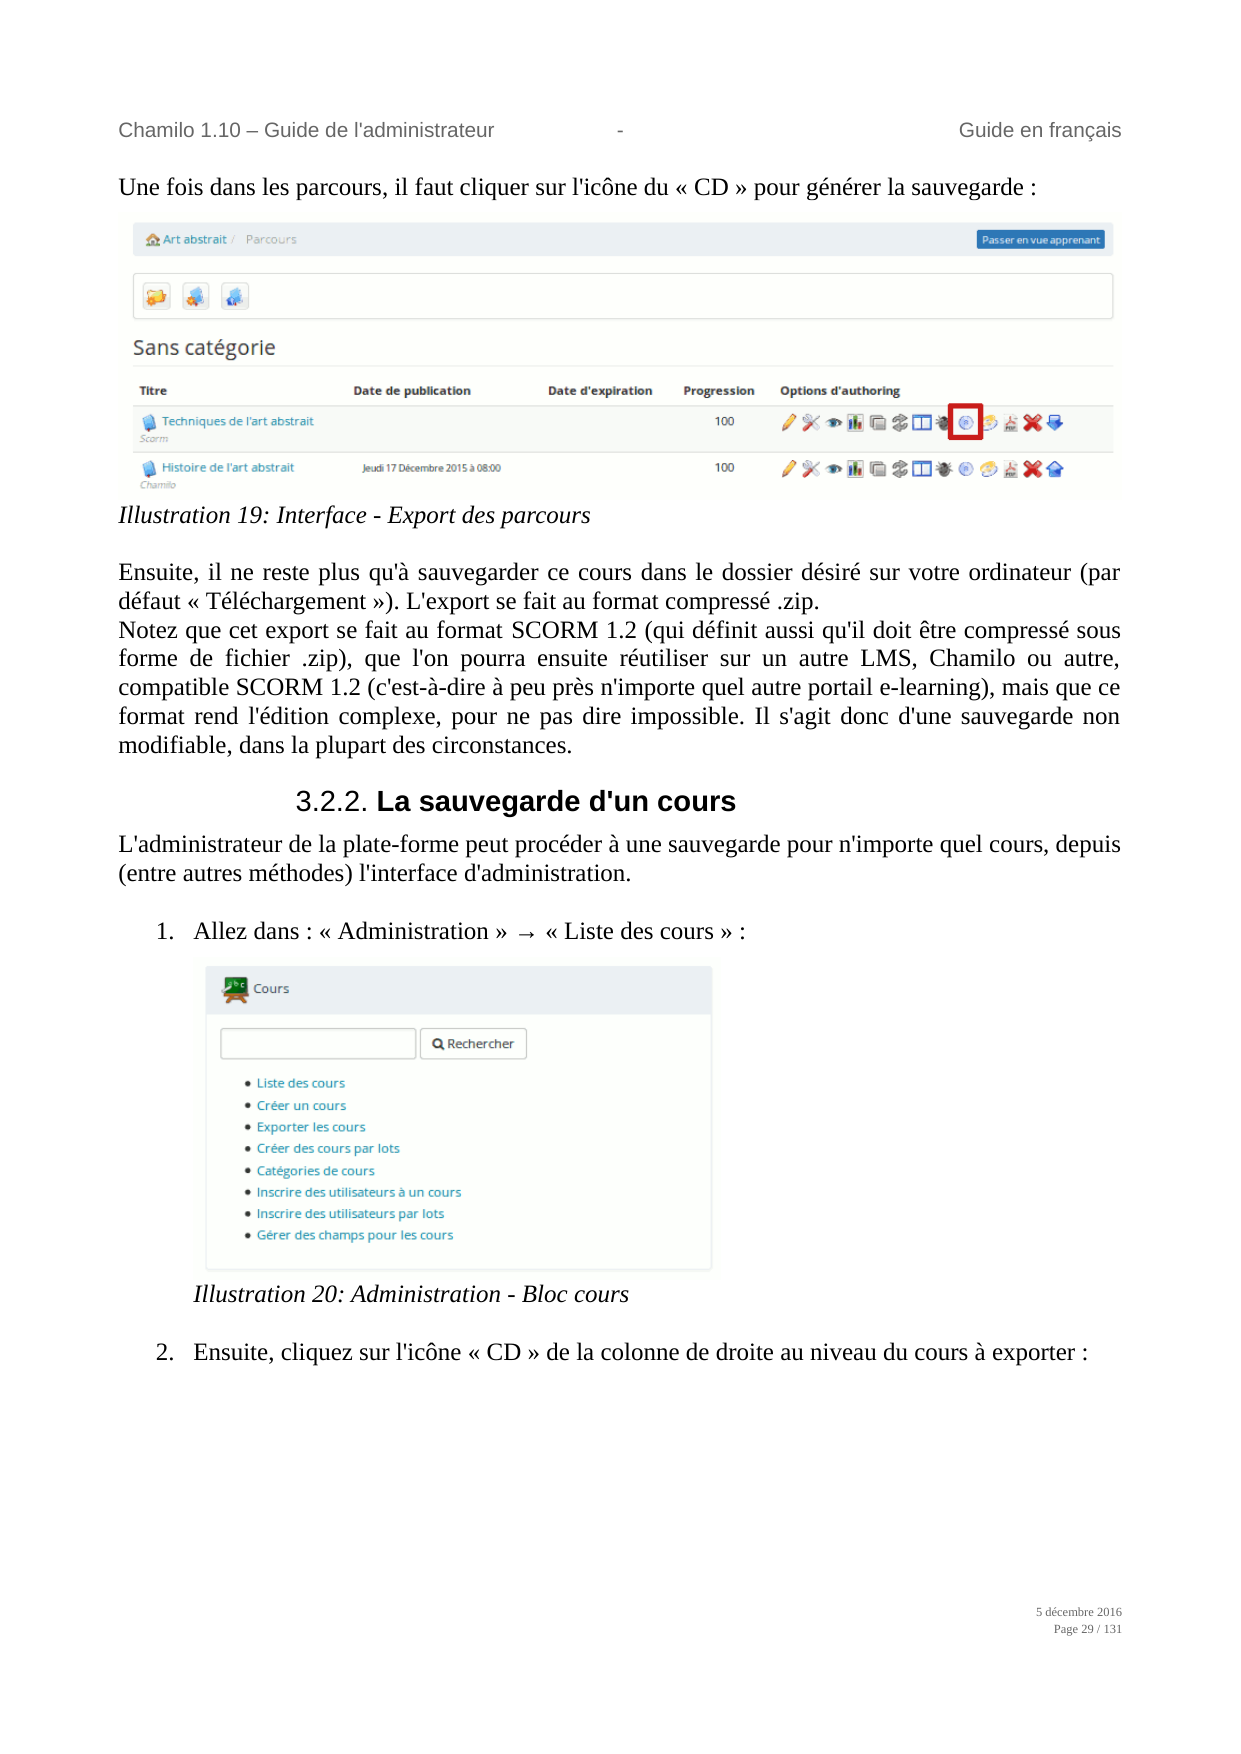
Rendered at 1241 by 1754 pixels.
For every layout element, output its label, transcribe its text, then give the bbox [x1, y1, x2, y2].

list Ensuite, cliquez sur l'icône « CD » de la colonne de droite au niveau du cours à exporter : [156, 1337, 1122, 1366]
text Notez que cet export se fait au format SCORM 1.2 (qui définit aussi qu'il doit être compressé sous forme de fichier .zip), que l'on pourra ensuite réutiliser sur un autre LMS, Chamilo ou autre, compatible SCORM 1.2 (c'est-à-dire à peu près n'importe quel autre portail e-learning), mais que ce format rend l'édition complexe, pour ne pas dire impossible. Il s'agit donc d'une sauvegarde non modifiable, dans la plupart des circonstances. [118, 615, 1122, 758]
picture [118, 212, 1122, 500]
text Ensuite, il ne reste plus qu'à sauvegarder ce cours dans le dossier désiré sur votre ordinateur (par défaut « Téléchargement »). L'export se fait au format compressé .zip. [118, 557, 1122, 615]
subtitle La sauvegarde d'un cours [295, 783, 1122, 817]
text Une fois dans les parcours, il faut cliquer sur l'icône du « CD » pour générer la sauvegarde : [118, 172, 1122, 200]
text L'administrateur de la plate-forme peut procéder à une sauvegarde pour n'importe quel cours, depuis (entre autres méthodes) l'interface d'administration. [118, 829, 1122, 887]
list Allez dans : « Administration » → « Liste des cours » : [156, 916, 1122, 944]
text Illustration 20: Administration - Bloc cours [193, 1280, 721, 1308]
picture [193, 957, 721, 1280]
text Illustration 19: Interface - Export des parcours [118, 500, 1122, 528]
